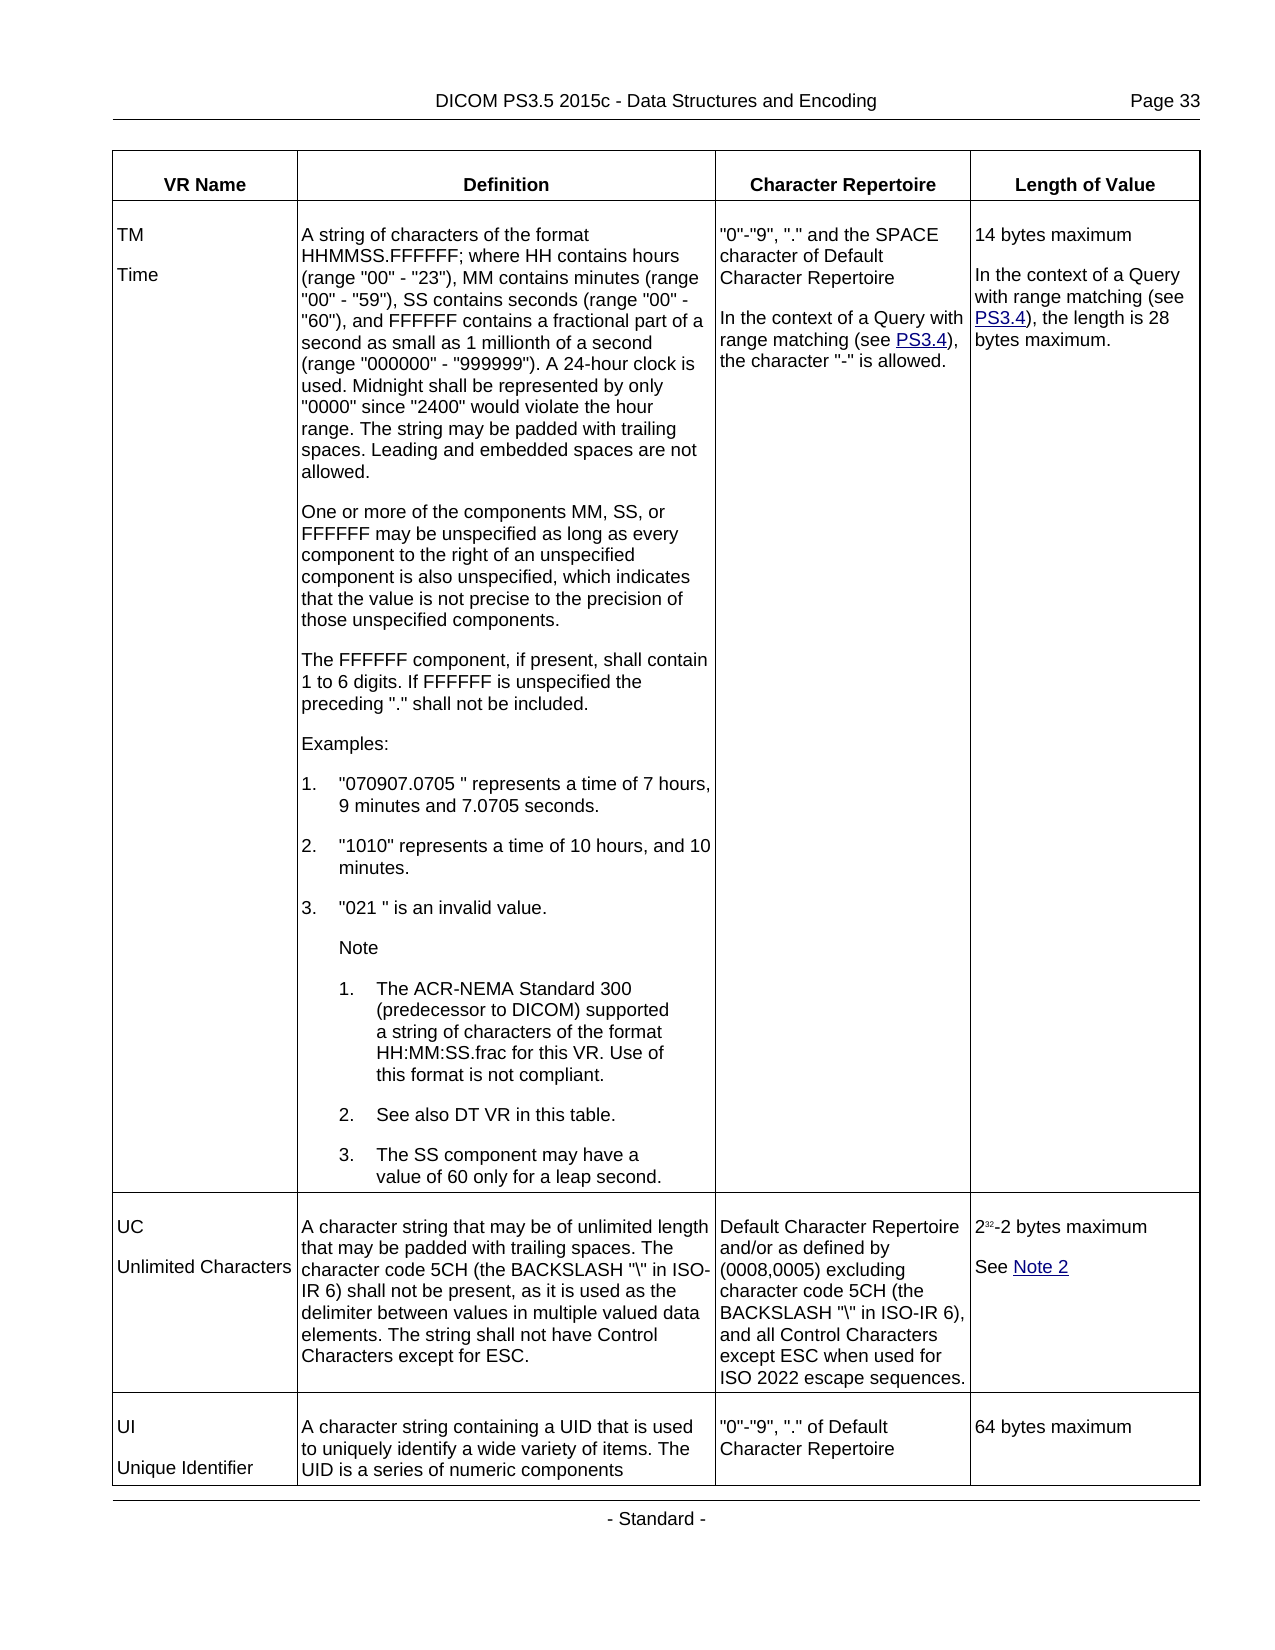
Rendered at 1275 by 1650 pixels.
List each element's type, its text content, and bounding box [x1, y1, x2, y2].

table_cell "0"-"9", "." and the SPACE character of Default Character Repertoire In the context of a Query with range matching (see PS3.4), the character "-" is allowed. [716, 201, 970, 1192]
table_cell A character string containing a UID that is used to uniquely identify a wide variety of items. The UID is a series of numeric components [298, 1393, 715, 1485]
table_cell UC Unlimited Characters [113, 1193, 297, 1392]
table_cell A string of characters of the format HHMMSS.FFFFFF; where HH contains hours (range "00" - "23"), MM contains minutes (range "00" - "59"), SS contains seconds (range "00" - "60"), and FFFFFF contains a fractional part of a second as small as 1 millionth of a second (range "000000" - "999999"). A 24-hour clock is used. Midnight shall be represented by only "0000" since "2400" would violate the hour range. The string may be padded with trailing spaces. Leading and embedded spaces are not allowed. One or more of the components MM, SS, or FFFFFF may be unspecified as long as every component to the right of an unspecified component is also unspecified, which indicates that the value is not precise to the precision of those unspecified components. The FFFFFF component, if present, shall contain 1 to 6 digits. If FFFFFF is unspecified the preceding "." shall not be included. Examples: "070907.0705 " represents a time of 7 hours, 9 minutes and 7.0705 seconds. "1010" represents a time of 10 hours, and 10 minutes. "021 " is an invalid value. Note The ACR-NEMA Standard 300 (predecessor to DICOM) supported a string of characters of the format HH:MM:SS.frac for this VR. Use of this format is not compliant. See also DT VR in this table. The SS component may have a value of 60 only for a leap second. [298, 201, 715, 1192]
table_cell Default Character Repertoire and/or as defined by (0008,0005) excluding character code 5CH (the BACKSLASH "\" in ISO-IR 6), and all Control Characters except ESC when used for ISO 2022 escape sequences. [716, 1193, 970, 1392]
table_cell 14 bytes maximum In the context of a Query with range matching (see PS3.4), the length is 28 bytes maximum. [971, 201, 1199, 1192]
table_cell 232-2 bytes maximum See Note 2 [971, 1193, 1199, 1392]
table_header VR Name [113, 151, 297, 200]
table_cell UI Unique Identifier [113, 1393, 297, 1485]
table_header Character Repertoire [716, 151, 970, 200]
table_cell 64 bytes maximum [971, 1393, 1199, 1485]
table_cell "0"-"9", "." of Default Character Repertoire [716, 1393, 970, 1485]
table_header Length of Value [971, 151, 1199, 200]
table_cell TM Time [113, 201, 297, 1192]
table_header Definition [298, 151, 715, 200]
table_cell A character string that may be of unlimited length that may be padded with trailing spaces. The character code 5CH (the BACKSLASH "\" in ISO-IR 6) shall not be present, as it is used as the delimiter between values in multiple valued data elements. The string shall not have Control Characters except for ESC. [298, 1193, 715, 1392]
